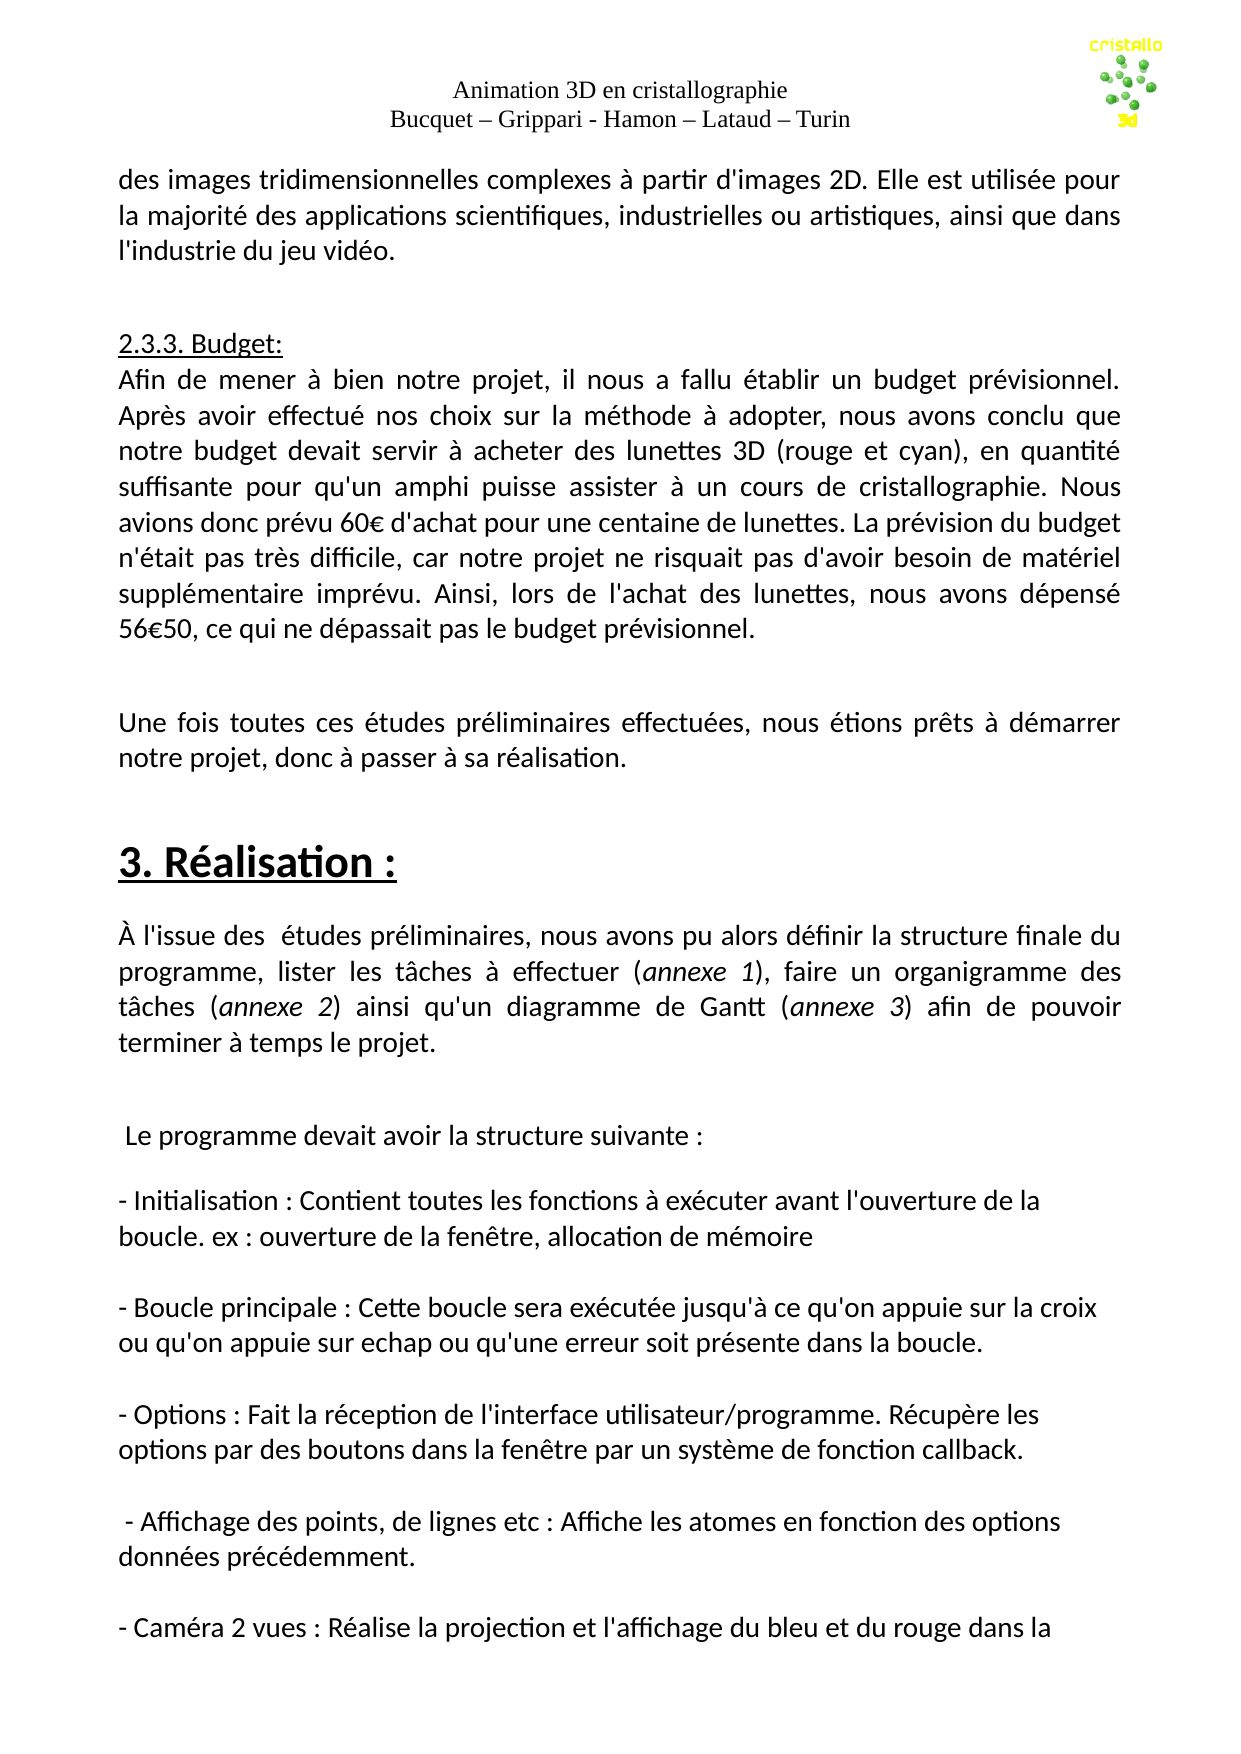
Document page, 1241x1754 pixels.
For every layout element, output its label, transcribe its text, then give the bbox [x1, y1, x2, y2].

text - Boucle principale : Cette boucle sera exécutée jusqu'à ce qu'on appuie sur la croix ou qu'on appuie sur echap ou qu'une erreur soit présente dans la boucle. [118, 1289, 1122, 1396]
text 2.3.3. Budget: [118, 326, 1122, 361]
text des images tridimensionnelles complexes à partir d'images 2D. Elle est utilisée pour la majorité des applications scientifiques, industrielles ou artistiques, ainsi que dans l'industrie du jeu vidéo. [118, 161, 1122, 268]
text 3. Réalisation : [118, 832, 1122, 888]
text - Options : Fait la réception de l'interface utilisateur/programme. Récupère les options par des boutons dans la fenêtre par un système de fonction callback. - Affichage des points, de lignes etc : Affiche les atomes en fonction des options données précédemment. - Caméra 2 vues : Réalise la projection et l'affichage du bleu et du rouge dans la [118, 1396, 1122, 1645]
text Afin de mener à bien notre projet, il nous a fallu établir un budget prévisionnel. Après avoir effectué nos choix sur la méthode à adopter, nous avons conclu que notre budget devait servir à acheter des lunettes 3D (rouge et cyan), en quantité suffisante pour qu'un amphi puisse assister à un cours de cristallographie. Nous avions donc prévu 60€ d'achat pour une centaine de lunettes. La prévision du budget n'était pas très difficile, car notre projet ne risquait pas d'avoir besoin de matériel supplémentaire imprévu. Ainsi, lors de l'achat des lunettes, nous avons dépensé 56€50, ce qui ne dépassait pas le budget prévisionnel. [118, 361, 1122, 646]
text À l'issue des études préliminaires, nous avons pu alors définir la structure finale du programme, lister les tâches à effectuer (annexe 1), faire un organigramme des tâches (annexe 2) ainsi qu'un diagramme de Gantt (annexe 3) afin de pouvoir terminer à temps le projet. [118, 917, 1122, 1060]
text Le programme devait avoir la structure suivante : [118, 1117, 1122, 1153]
text - Initialisation : Contient toutes les fonctions à exécuter avant l'ouverture de la boucle. ex : ouverture de la fenêtre, allocation de mémoire [118, 1182, 1122, 1253]
text Une fois toutes ces études préliminaires effectuées, nous étions prêts à démarrer notre projet, donc à passer à sa réalisation. [118, 704, 1122, 775]
